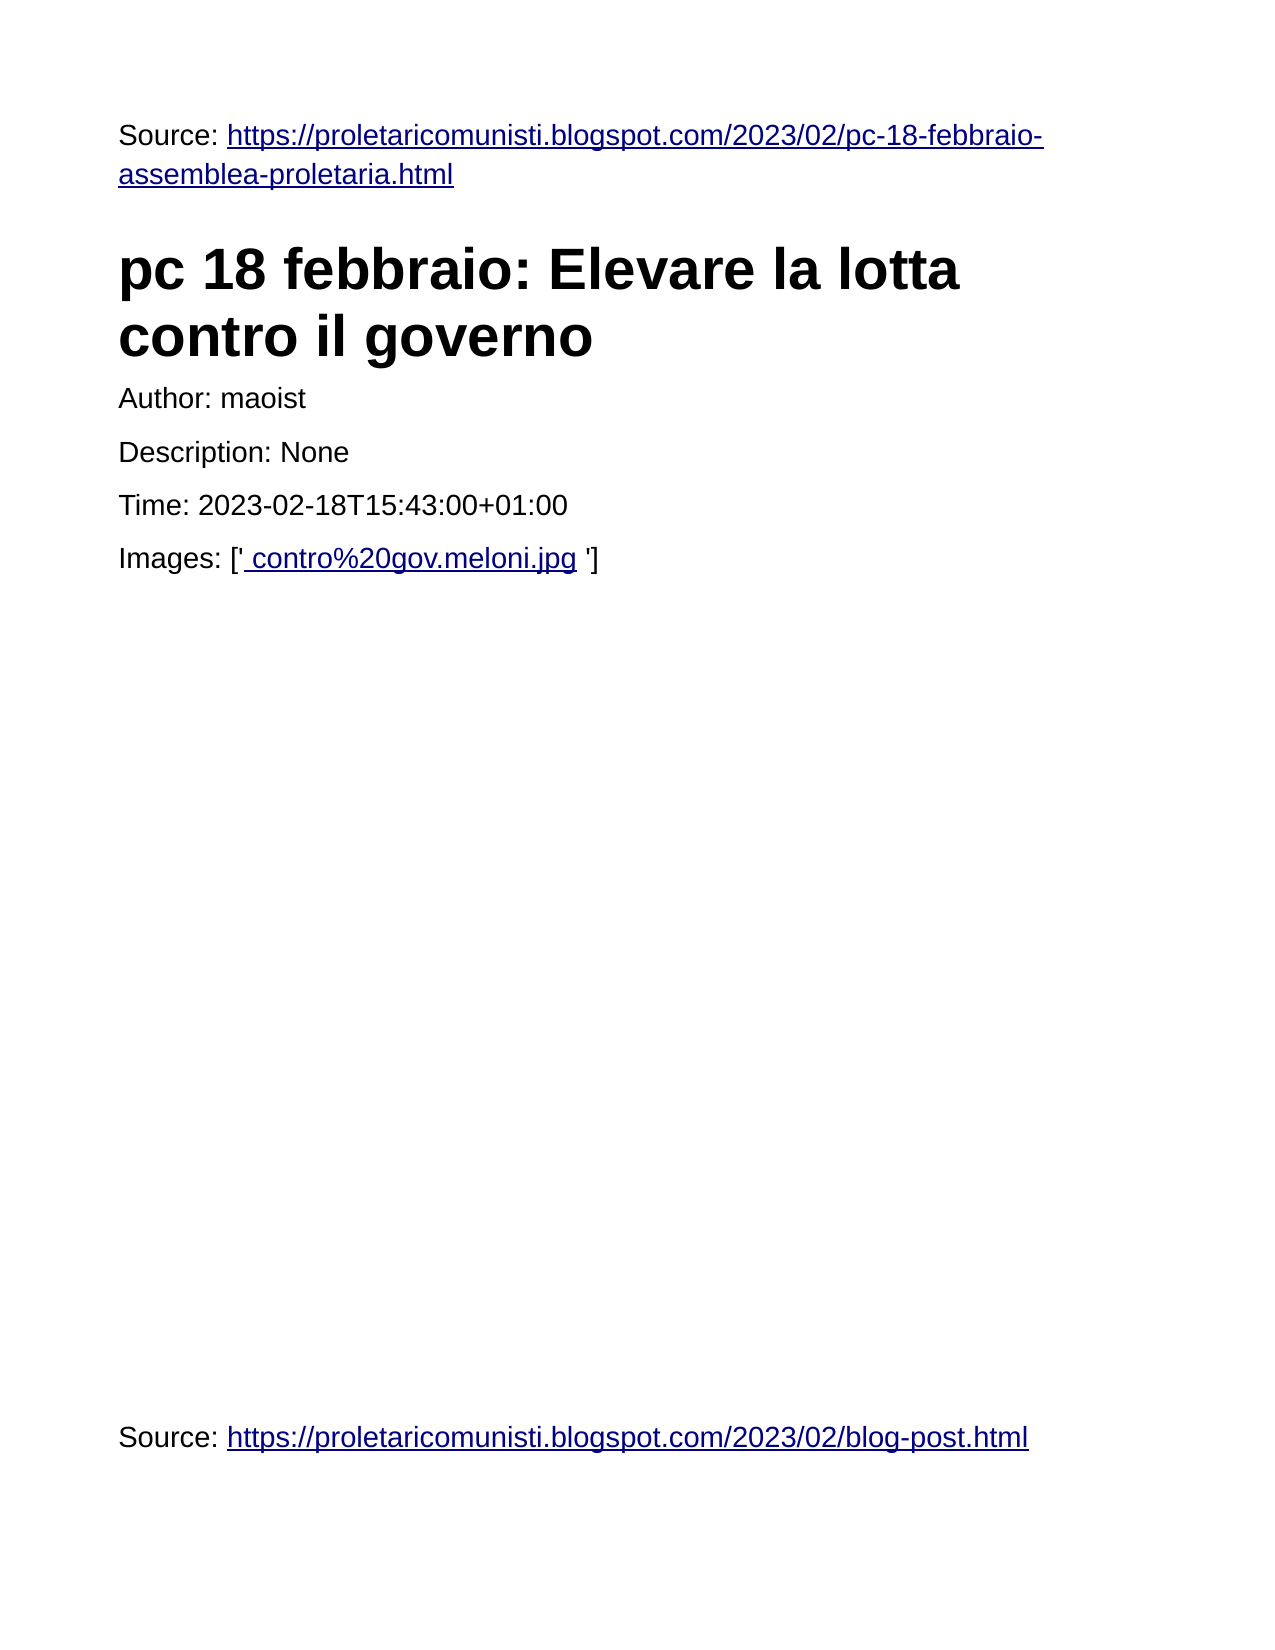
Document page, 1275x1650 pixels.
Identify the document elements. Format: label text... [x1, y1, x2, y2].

text Time: 2023-02-18T15:43:00+01:00 [118, 488, 1157, 521]
text Description: None [118, 434, 1157, 468]
text Images: [' contro%20gov.meloni.jpg '] [118, 541, 1157, 574]
text Source: https://proletaricomunisti.blogspot.com/2023/02/blog-post.html [118, 1420, 1157, 1453]
subtitle pc 18 febbraio: Elevare la lotta contro il governo [118, 235, 1157, 369]
text Source: https://proletaricomunisti.blogspot.com/2023/02/pc-18-febbraio-assemblea-proletaria.html [118, 118, 1157, 190]
text Author: maoist [118, 381, 1157, 415]
